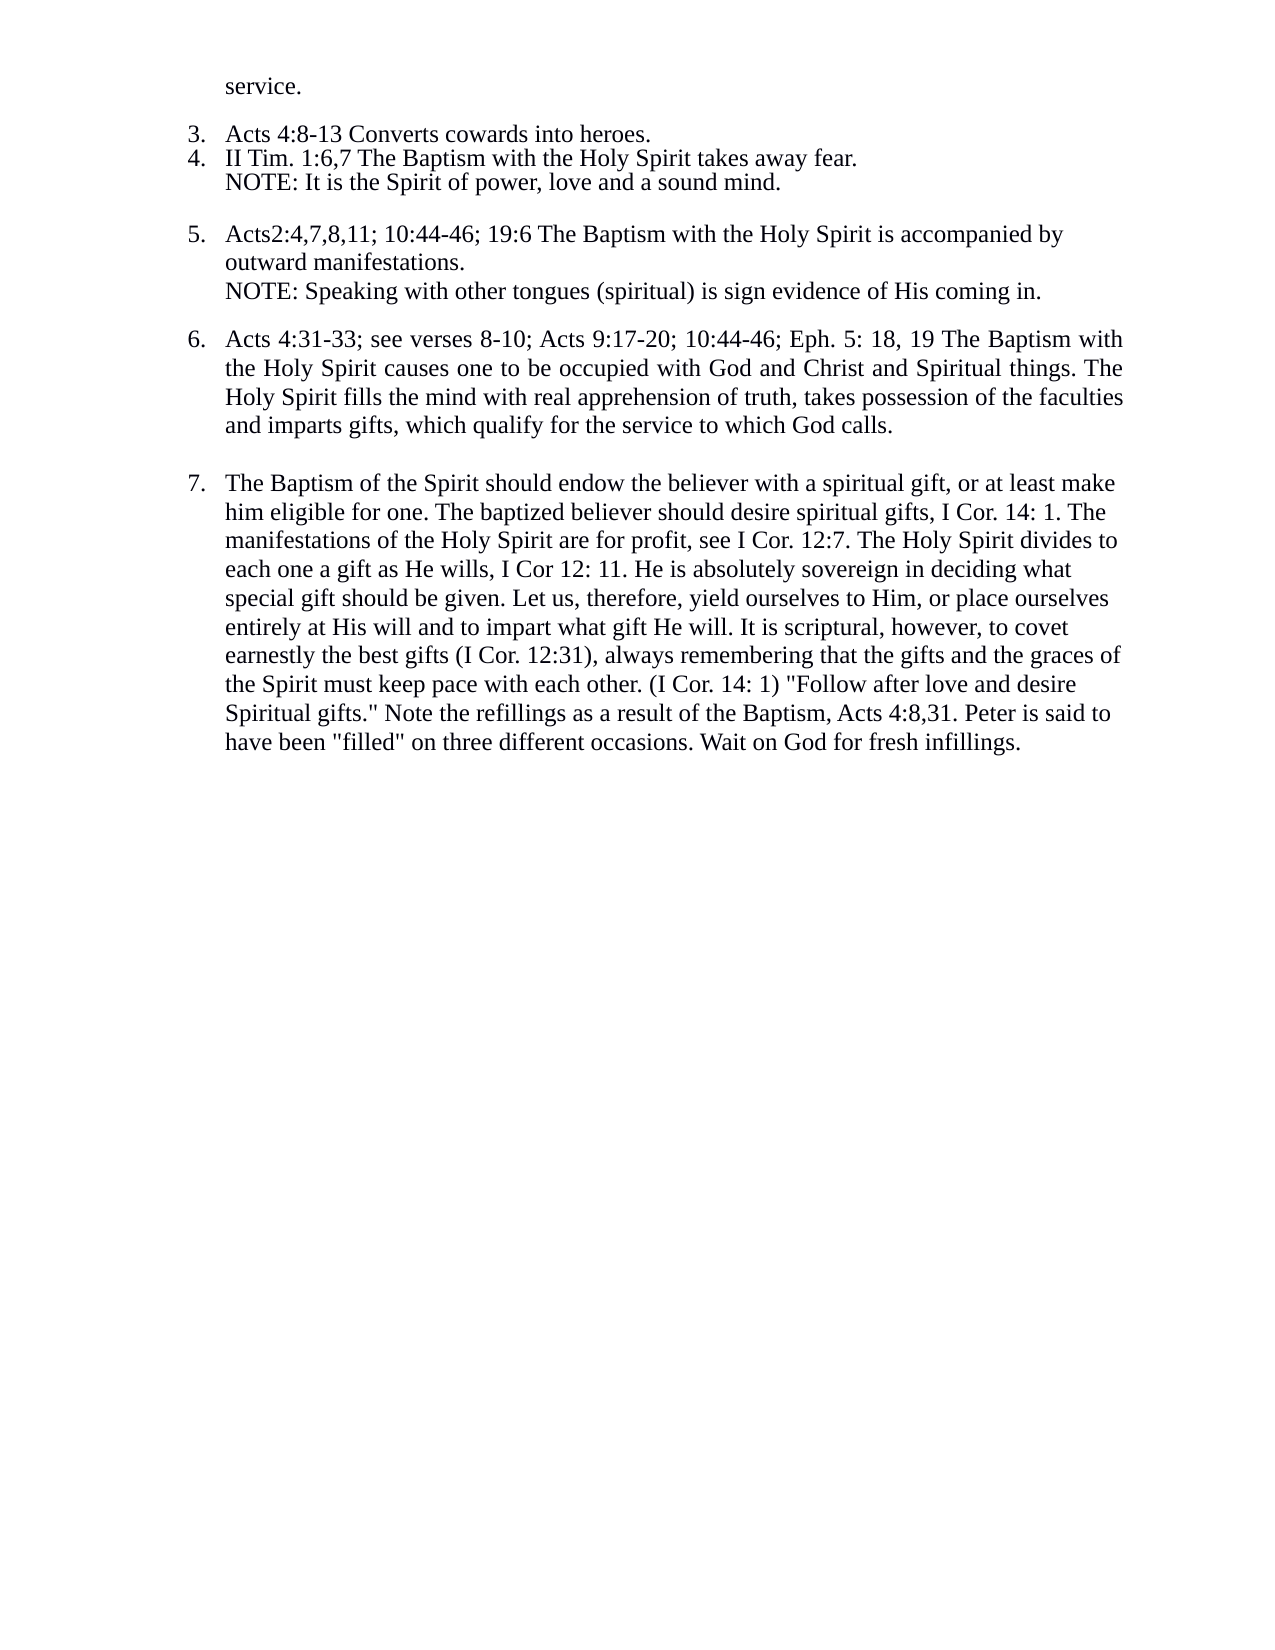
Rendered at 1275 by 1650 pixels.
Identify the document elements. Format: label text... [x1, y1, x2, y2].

list service. [187, 75, 1125, 99]
list Acts2:4,7,8,11; 10:44-46; 19:6 The Baptism with the Holy Spirit is accompanied by outward manifestations. [187, 219, 1125, 276]
list II Tim. 1:6,7 The Baptism with the Holy Spirit takes away fear. [187, 147, 1125, 171]
text NOTE: Speaking with other tongues (spiritual) is sign evidence of His coming in. [225, 276, 1125, 305]
list The Baptism of the Spirit should endow the believer with a spiritual gift, or at least make him eligible for one. The baptized believer should desire spiritual gifts, I Cor. 14: 1. The manifestations of the Holy Spirit are for profit, see I Cor. 12:7. The Holy Spirit divides to each one a gift as He wills, I Cor 12: 11. He is absolutely sovereign in deciding what special gift should be given. Let us, therefore, yield ourselves to Him, or place ourselves entirely at His will and to impart what gift He will. It is scriptural, however, to covet earnestly the best gifts (I Cor. 12:31), always remembering that the gifts and the graces of the Spirit must keep pace with each other. (I Cor. 14: 1) "Follow after love and desire Spiritual gifts." Note the refillings as a result of the Baptism, Acts 4:8,31. Peter is said to have been "filled" on three different occasions. Wait on God for fresh infillings. [187, 468, 1125, 756]
list Acts 4:31-33; see verses 8-10; Acts 9:17-20; 10:44-46; Eph. 5: 18, 19 The Baptism with the Holy Spirit causes one to be occupied with God and Christ and Spiritual things. The Holy Spirit fills the mind with real apprehension of truth, takes possession of the faculties and imparts gifts, which qualify for the service to which God calls. [187, 324, 1125, 439]
text NOTE: It is the Spirit of power, love and a sound mind. [225, 171, 1125, 195]
list Acts 4:8-13 Converts cowards into heroes. [187, 123, 1125, 147]
